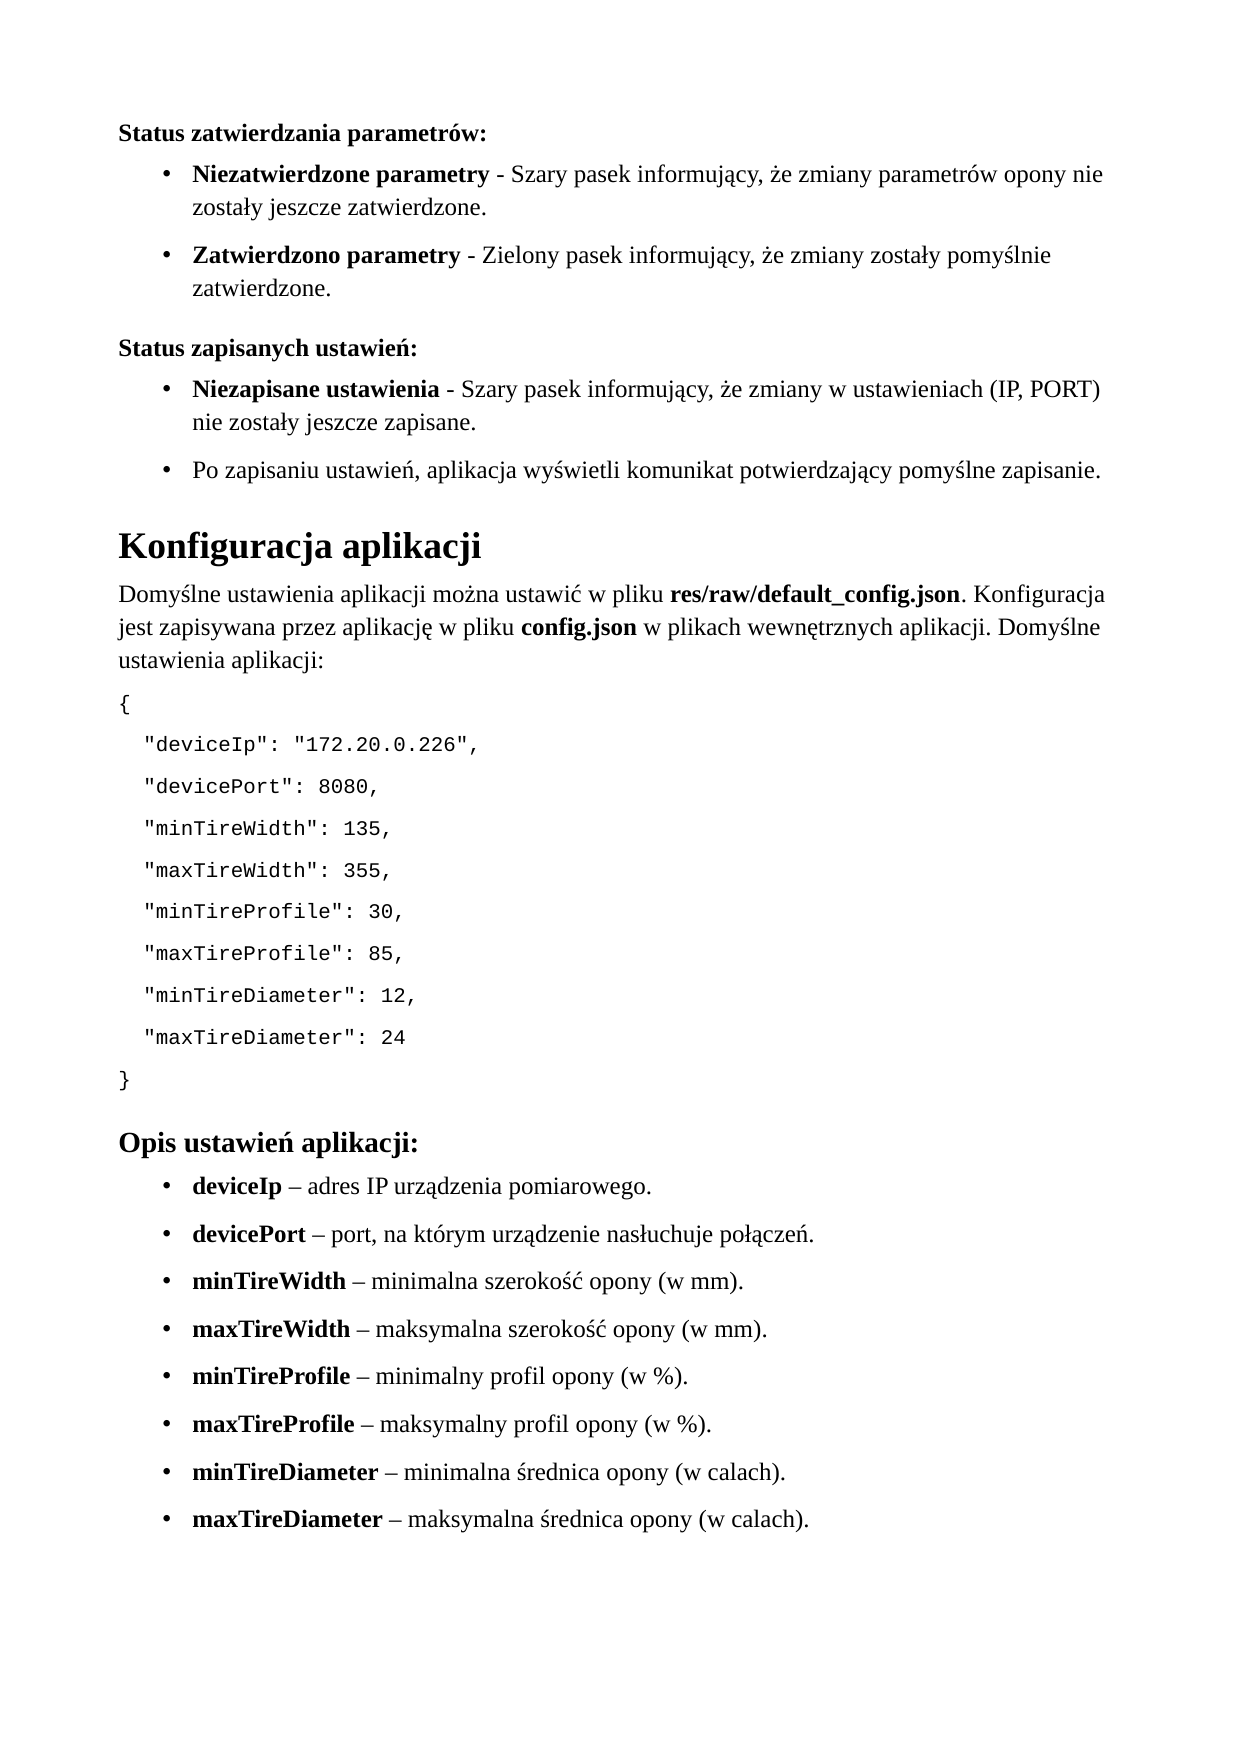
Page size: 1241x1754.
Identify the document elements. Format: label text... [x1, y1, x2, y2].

list Niezatwierdzone parametry - Szary pasek informujący, że zmiany parametrów opony nie zostały jeszcze zatwierdzone. [162, 159, 1122, 221]
text "minTireProfile": 30, [118, 902, 1122, 925]
text { [118, 693, 1122, 716]
list maxTireDiameter – maksymalna średnica opony (w calach). [162, 1504, 1122, 1533]
list maxTireWidth – maksymalna szerokość opony (w mm). [162, 1314, 1122, 1343]
list minTireWidth – minimalna szerokość opony (w mm). [162, 1266, 1122, 1295]
subtitle Status zatwierdzania parametrów: [118, 118, 1122, 147]
list deviceIp – adres IP urządzenia pomiarowego. [162, 1171, 1122, 1200]
list minTireProfile – minimalny profil opony (w %). [162, 1361, 1122, 1390]
text "minTireWidth": 135, [118, 818, 1122, 842]
text "minTireDiameter": 12, [118, 985, 1122, 1009]
list devicePort – port, na którym urządzenie nasłuchuje połączeń. [162, 1219, 1122, 1247]
list Po zapisaniu ustawień, aplikacja wyświetli komunikat potwierdzający pomyślne zapisanie. [162, 455, 1122, 484]
text "maxTireDiameter": 24 [118, 1027, 1122, 1051]
text "maxTireProfile": 85, [118, 943, 1122, 967]
list minTireDiameter – minimalna średnica opony (w calach). [162, 1457, 1122, 1485]
subtitle Status zapisanych ustawień: [118, 333, 1122, 362]
list maxTireProfile – maksymalny profil opony (w %). [162, 1409, 1122, 1438]
text "maxTireWidth": 355, [118, 860, 1122, 883]
subtitle Konfiguracja aplikacji [118, 523, 1122, 567]
list Zatwierdzono parametry - Zielony pasek informujący, że zmiany zostały pomyślnie zatwierdzone. [162, 240, 1122, 302]
text "devicePort": 8080, [118, 776, 1122, 800]
text Domyślne ustawienia aplikacji można ustawić w pliku res/raw/default_config.json. Konfiguracja jest zapisywana przez aplikację w pliku config.json w plikach wewnętrznych aplikacji. Domyślne ustawienia aplikacji: [118, 579, 1122, 674]
list Niezapisane ustawienia - Szary pasek informujący, że zmiany w ustawieniach (IP, PORT) nie zostały jeszcze zapisane. [162, 374, 1122, 436]
text "deviceIp": "172.20.0.226", [118, 734, 1122, 758]
subtitle Opis ustawień aplikacji: [118, 1125, 1122, 1158]
text } [118, 1069, 1122, 1092]
